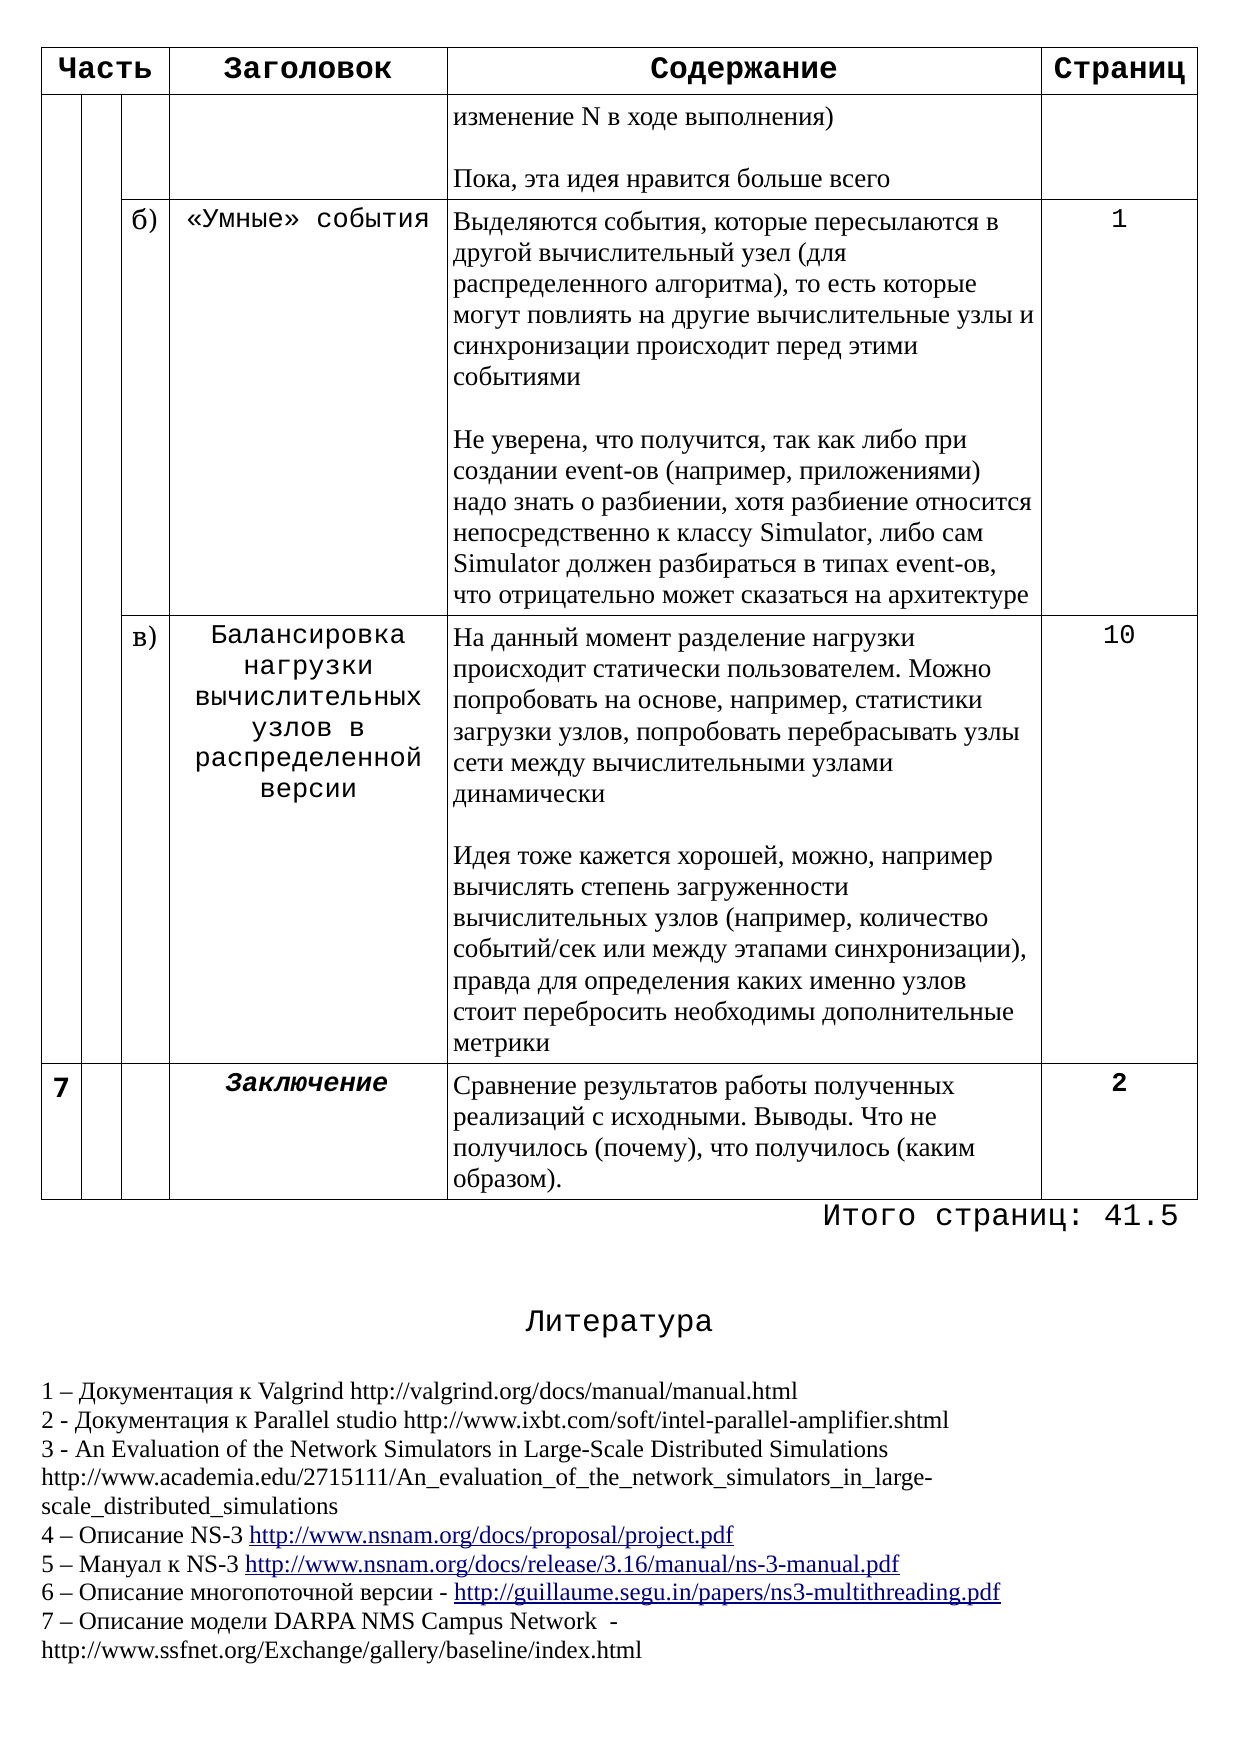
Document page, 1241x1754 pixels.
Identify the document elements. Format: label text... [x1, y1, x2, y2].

table_cell [42, 95, 81, 1063]
table_cell [170, 95, 447, 199]
table_header Страниц [1042, 48, 1197, 94]
table_cell 7 [42, 1064, 81, 1199]
table_cell в) [122, 616, 169, 1063]
table_cell б) [122, 200, 169, 615]
table_cell изменение N в ходе выполнения) Пока, эта идея нравится больше всего [448, 95, 1041, 199]
table_cell [122, 1064, 169, 1199]
table_header Содержание [448, 48, 1041, 94]
table_cell [122, 95, 169, 199]
table_header Часть [42, 48, 169, 94]
text Итого страниц: 41.5 [41, 1200, 1197, 1234]
table_cell Выделяются события, которые пересылаются в другой вычислительный узел (для распределенного алгоритма), то есть которые могут повлиять на другие вычислительные узлы и синхронизации происходит перед этими событиями Не уверена, что получится, так как либо при создании event-ов (например, приложениями) надо знать о разбиении, хотя разбиение относится непосредственно к классу Simulator, либо сам Simulator должен разбираться в типах event-ов, что отрицательно может сказаться на архитектуре [448, 200, 1041, 615]
table_cell [1042, 95, 1197, 199]
text 1 – Документация к Valgrind http://valgrind.org/docs/manual/manual.html [41, 1376, 1197, 1405]
table_cell «Умные» события [170, 200, 447, 615]
table_cell Сравнение результатов работы полученных реализаций с исходными. Выводы. Что не получилось (почему), что получилось (каким образом). [448, 1064, 1041, 1199]
text 5 – Мануал к NS-3 http://www.nsnam.org/docs/release/3.16/manual/ns-3-manual.pdf [41, 1549, 1197, 1577]
table_cell [82, 95, 121, 1063]
table_cell [82, 1064, 121, 1199]
text 7 – Описание модели DARPA NMS Campus Network - http://www.ssfnet.org/Exchange/gallery/baseline/index.html [41, 1606, 1197, 1664]
table_cell 1 [1042, 200, 1197, 615]
text Литература [41, 1305, 1197, 1341]
table_cell 2 [1042, 1064, 1197, 1199]
table_header Заголовок [170, 48, 447, 94]
table_cell Балансировка нагрузки вычислительных узлов в распределенной версии [170, 616, 447, 1063]
table_cell На данный момент разделение нагрузки происходит статически пользователем. Можно попробовать на основе, например, статистики загрузки узлов, попробовать перебрасывать узлы сети между вычислительными узлами динамически Идея тоже кажется хорошей, можно, например вычислять степень загруженности вычислительных узлов (например, количество событий/сек или между этапами синхронизации), правда для определения каких именно узлов стоит перебросить необходимы дополнительные метрики [448, 616, 1041, 1063]
text 2 - Документация к Parallel studio http://www.ixbt.com/soft/intel-parallel-amplifier.shtml [41, 1405, 1197, 1434]
table_cell Заключение [170, 1064, 447, 1199]
text 6 – Описание многопоточной версии - http://guillaume.segu.in/papers/ns3-multithreading.pdf [41, 1577, 1197, 1606]
table_cell 10 [1042, 616, 1197, 1063]
text 3 - An Evaluation of the Network Simulators in Large-Scale Distributed Simulations http://www.academia.edu/2715111/An_evaluation_of_the_network_simulators_in_large-scale_distributed_simulations [41, 1434, 1197, 1520]
text 4 – Описание NS-3 http://www.nsnam.org/docs/proposal/project.pdf [41, 1520, 1197, 1549]
